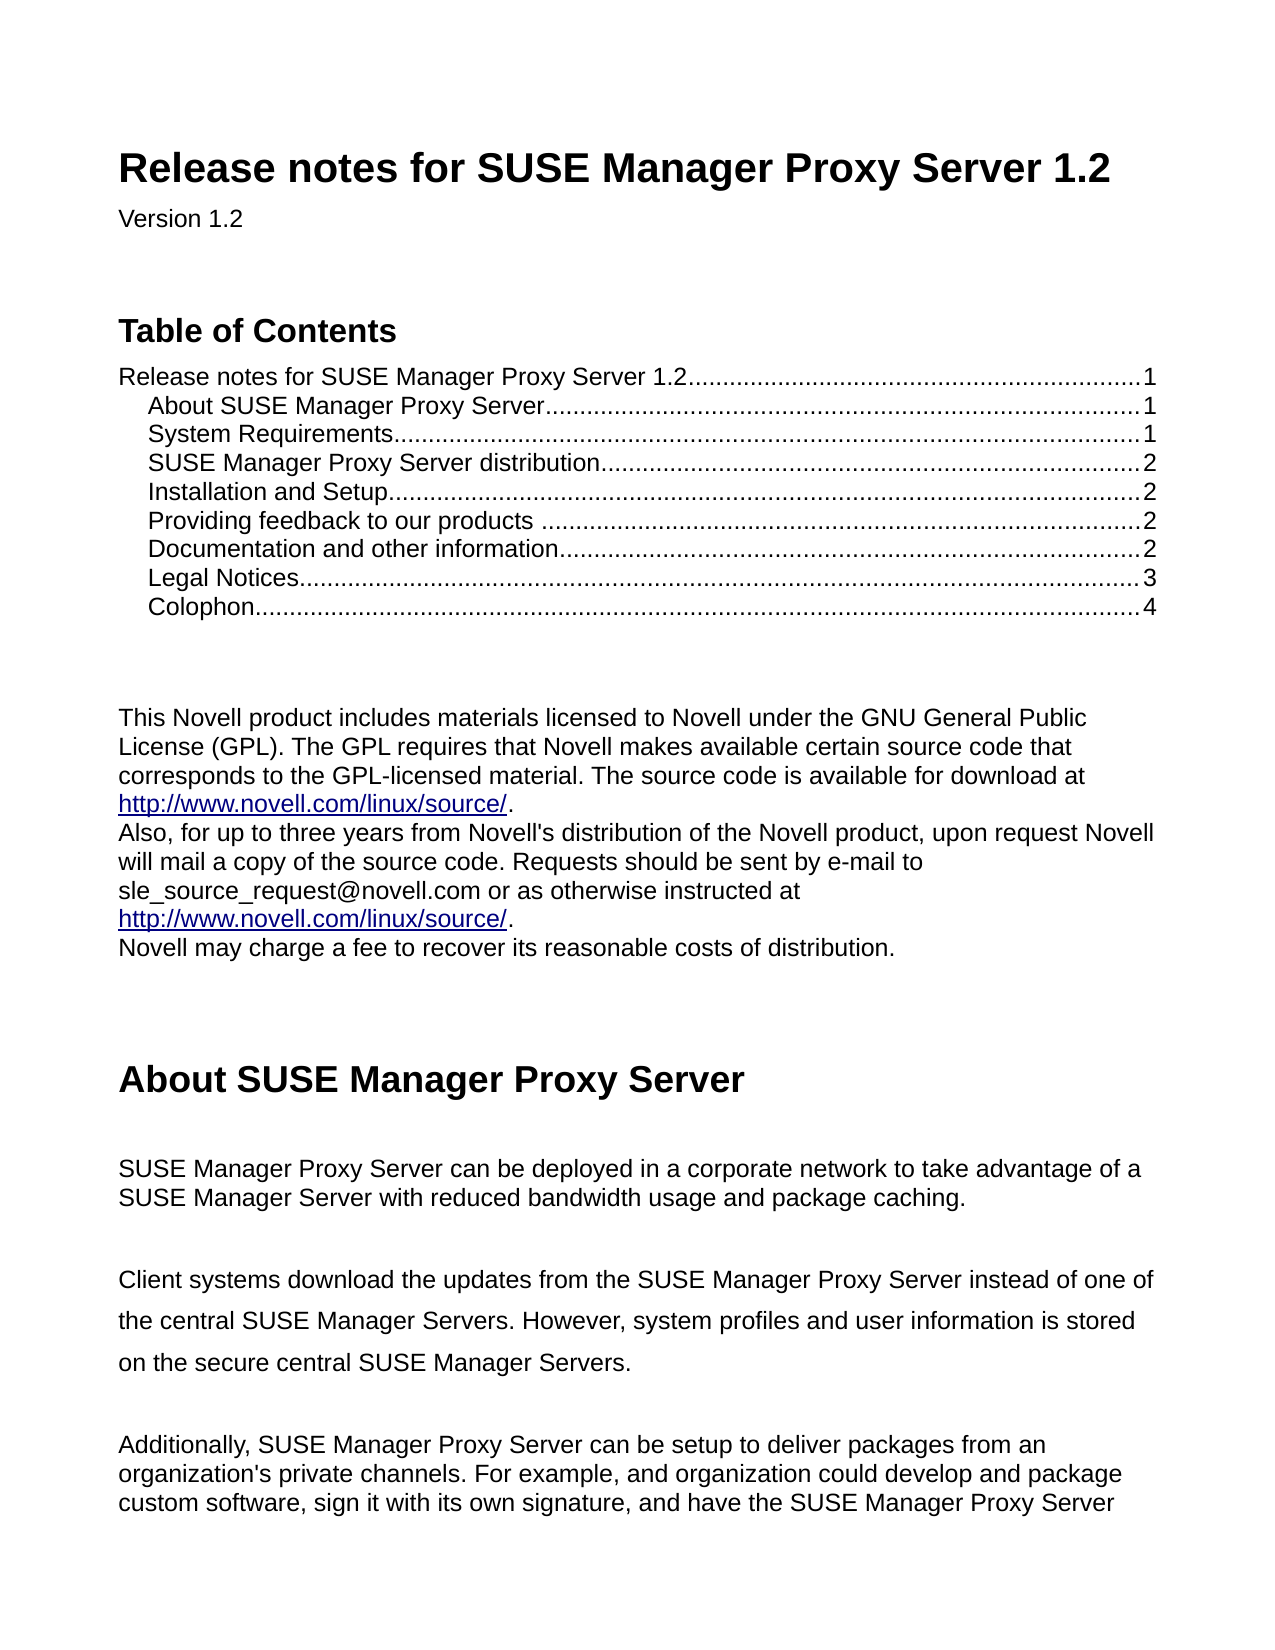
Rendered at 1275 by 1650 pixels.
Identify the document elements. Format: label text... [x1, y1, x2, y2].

text This Novell product includes materials licensed to Novell under the GNU General Public License (GPL). The GPL requires that Novell makes available certain source code that corresponds to the GPL-licensed material. The source code is available for download at http://www.novell.com/linux/source/. [118, 703, 1157, 818]
text Documentation and other information 2 [148, 534, 1157, 563]
text Legal Notices 3 [148, 563, 1157, 592]
text Version 1.2 [118, 203, 1157, 232]
subtitle Release notes for SUSE Manager Proxy Server 1.2 [118, 143, 1157, 191]
text Installation and Setup 2 [148, 477, 1157, 506]
text on the secure central SUSE Manager Servers. [118, 1348, 1157, 1376]
subtitle Table of Contents [118, 311, 1157, 349]
text the central SUSE Manager Servers. However, system profiles and user information is stored [118, 1306, 1157, 1335]
text Additionally, SUSE Manager Proxy Server can be setup to deliver packages from an organization's private channels. For example, and organization could develop and package custom software, sign it with its own signature, and have the SUSE Manager Proxy Server [118, 1430, 1157, 1516]
text System Requirements 1 [148, 419, 1157, 448]
text About SUSE Manager Proxy Server 1 [148, 391, 1157, 419]
text Client systems download the updates from the SUSE Manager Proxy Server instead of one of [118, 1265, 1157, 1294]
text Providing feedback to our products 2 [148, 506, 1157, 534]
text SUSE Manager Proxy Server distribution 2 [148, 448, 1157, 477]
subtitle About SUSE Manager Proxy Server [118, 1057, 1157, 1100]
text Release notes for SUSE Manager Proxy Server 1.2 1 [118, 362, 1157, 391]
text Colophon 4 [148, 592, 1157, 621]
text Novell may charge a fee to recover its reasonable costs of distribution. [118, 933, 1157, 962]
text Also, for up to three years from Novell's distribution of the Novell product, upon request Novell will mail a copy of the source code. Requests should be sent by e-mail to sle_source_request@novell.com or as otherwise instructed at http://www.novell.com/linux/source/. [118, 818, 1157, 933]
